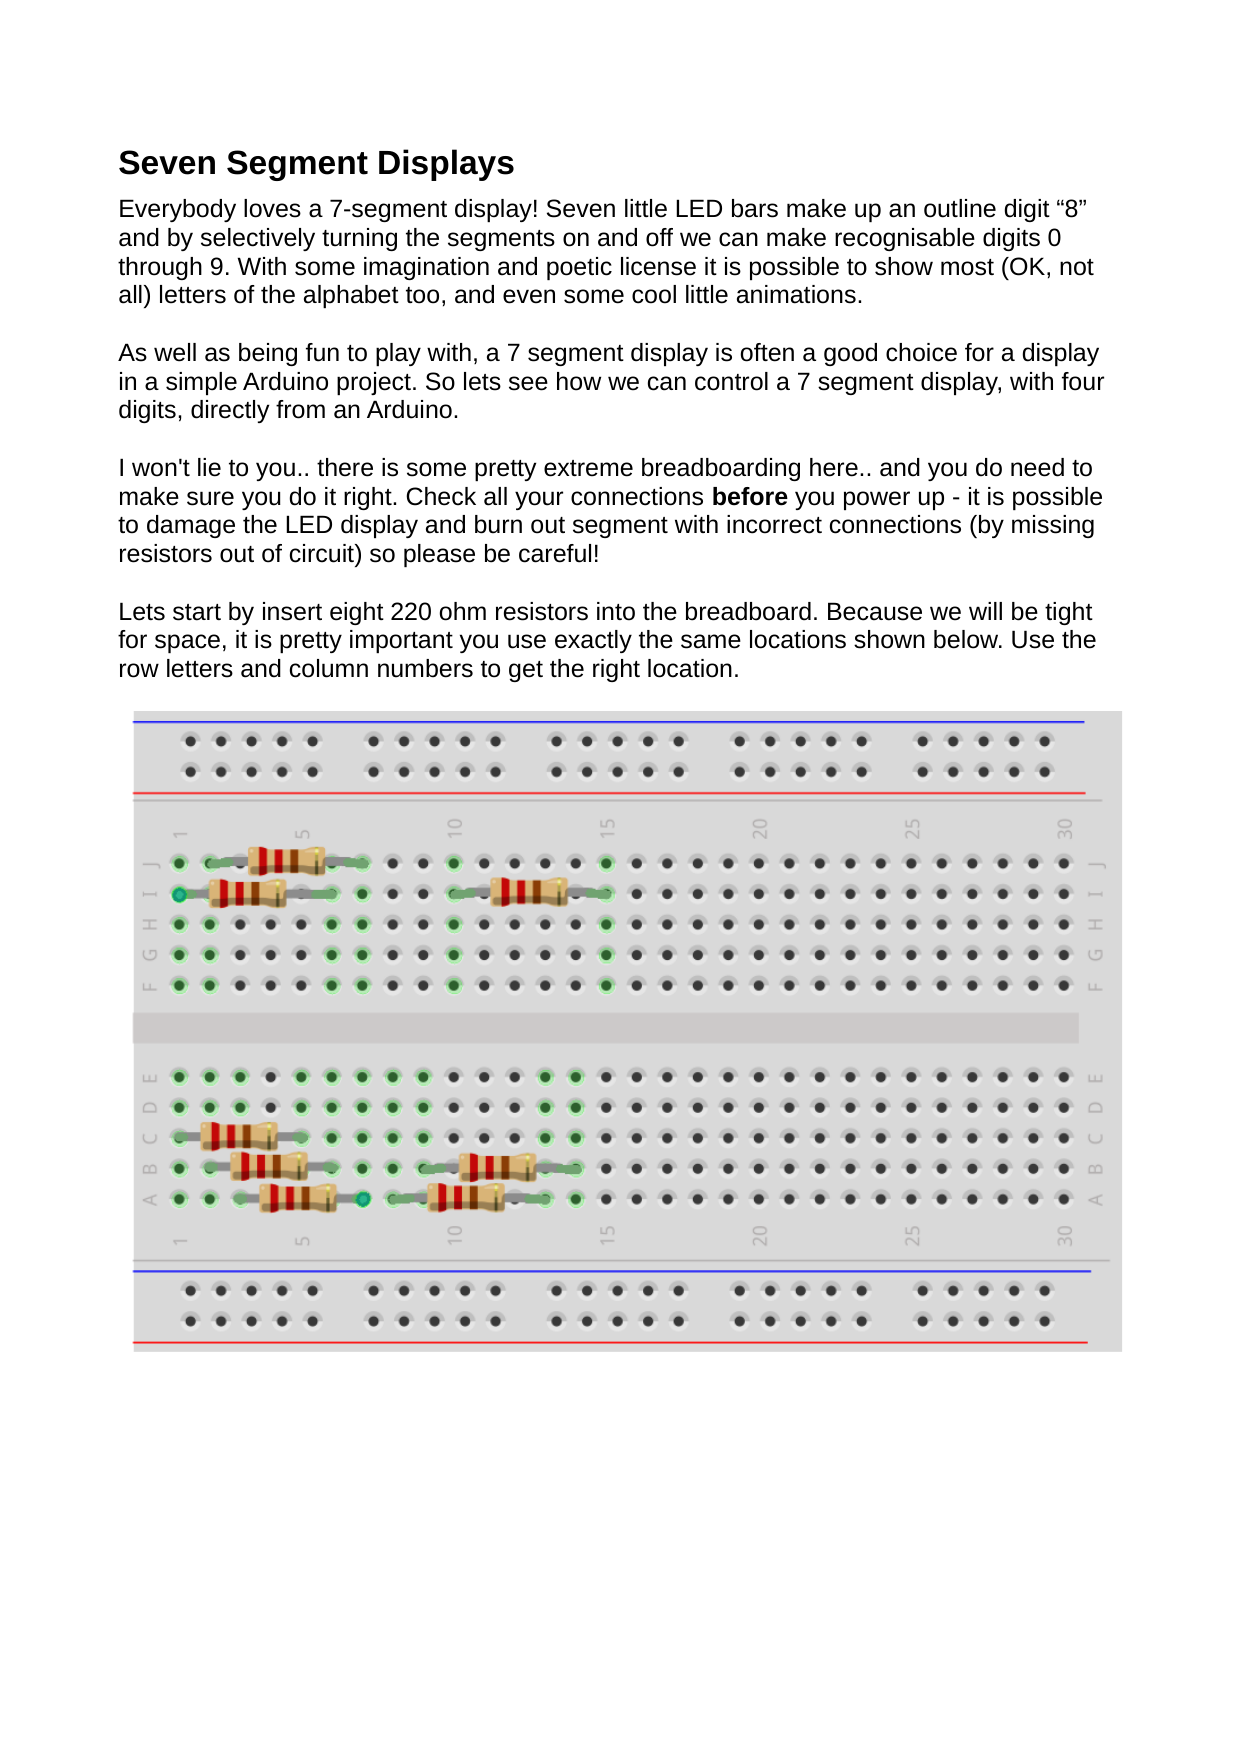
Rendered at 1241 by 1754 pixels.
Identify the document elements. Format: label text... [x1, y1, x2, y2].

text Everybody loves a 7-segment display! Seven little LED bars make up an outline digit “8” and by selectively turning the segments on and off we can make recognisable digits 0 through 9. With some imagination and poetic license it is possible to show most (OK, not all) letters of the alphabet too, and even some cool little animations. [118, 194, 1122, 309]
text As well as being fun to play with, a 7 segment display is often a good choice for a display in a simple Arduino project. So lets see how we can control a 7 segment display, with four digits, directly from an Arduino. [118, 338, 1122, 424]
text Lets start by insert eight 220 ohm resistors into the breadboard. Because we will be tight for space, it is pretty important you use exactly the same locations shown below. Use the row letters and column numbers to get the right location. [118, 597, 1122, 683]
subtitle Seven Segment Displays [118, 143, 1122, 182]
text I won't lie to you.. there is some pretty extreme breadboarding here.. and you do need to make sure you do it right. Check all your connections before you power up - it is possible to damage the LED display and burn out segment with incorrect connections (by missing resistors out of circuit) so please be careful! [118, 453, 1122, 568]
